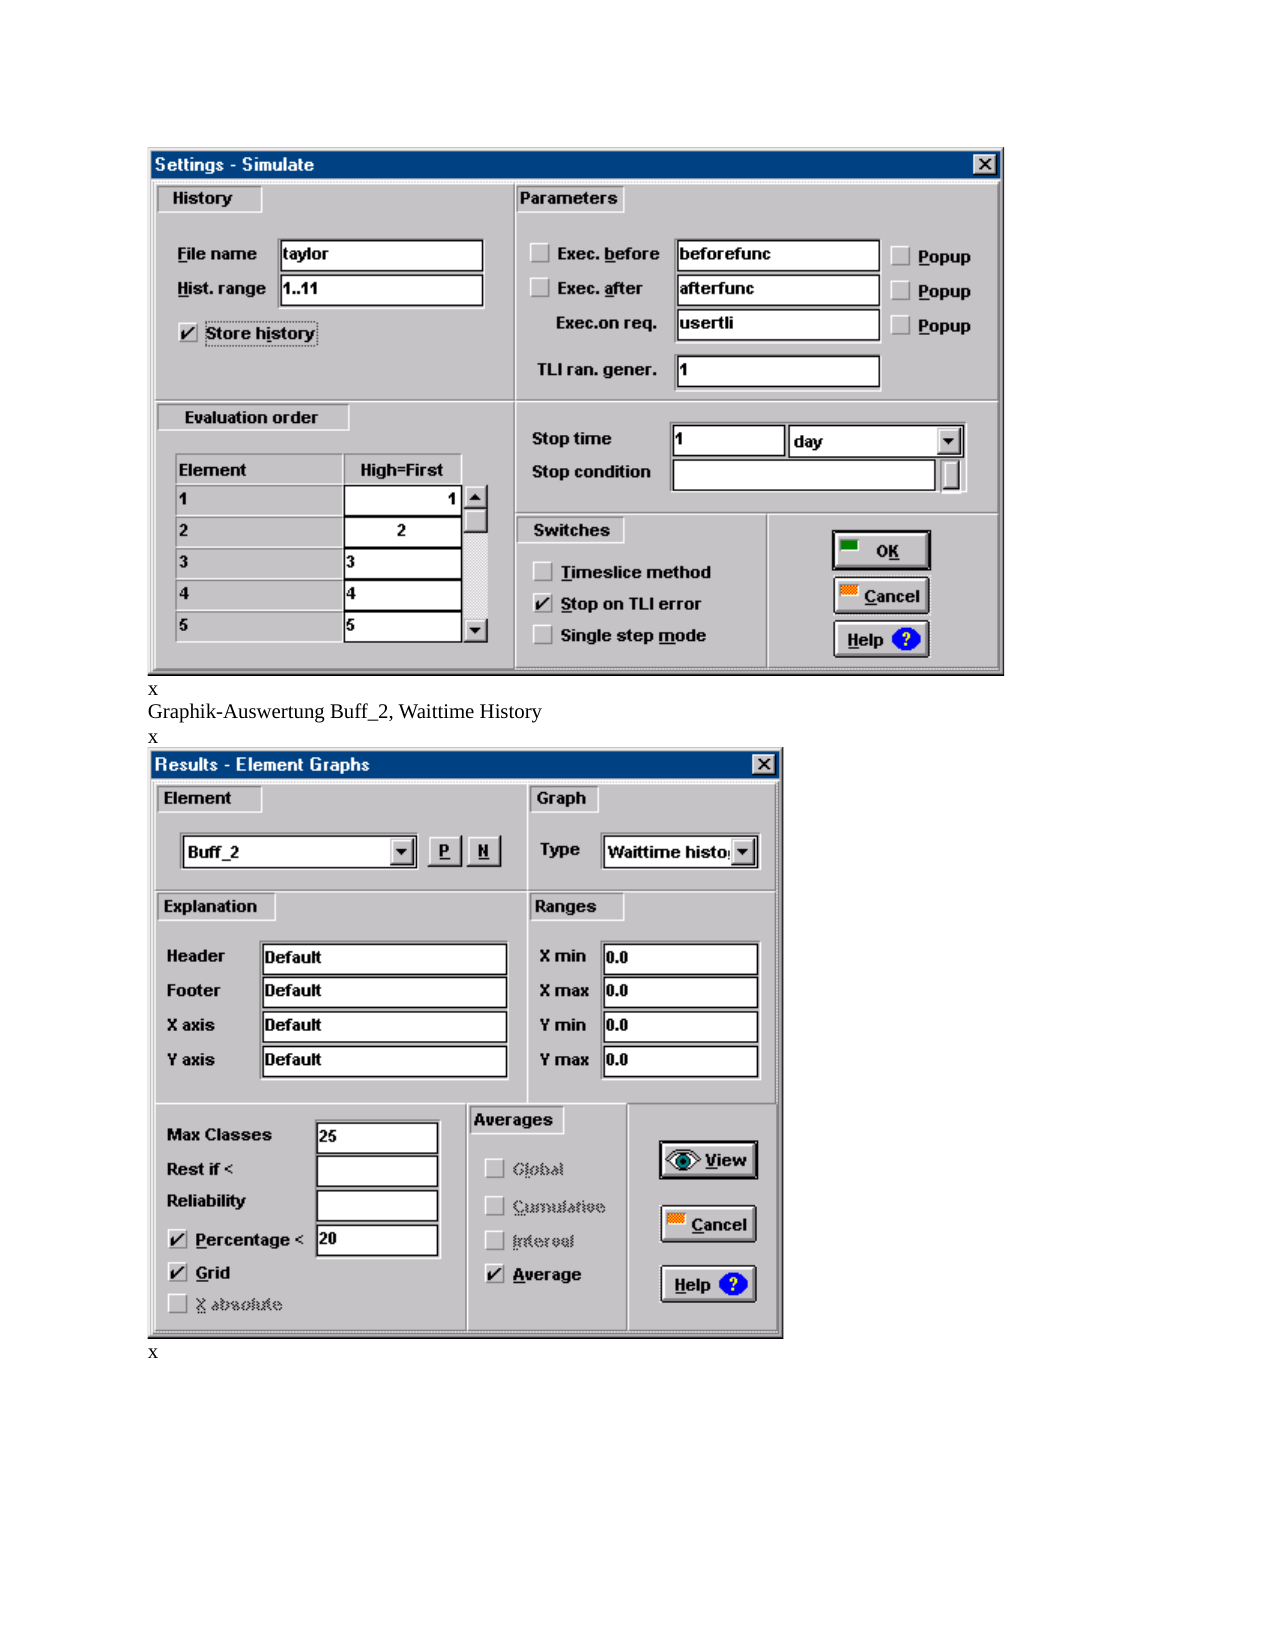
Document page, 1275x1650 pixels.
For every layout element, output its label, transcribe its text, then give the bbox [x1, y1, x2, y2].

text x [148, 1339, 1127, 1363]
picture [147, 747, 784, 1339]
text x [148, 723, 1127, 748]
text Graphik-Auswertung Buff_2, Waittime History [148, 699, 1127, 723]
picture [147, 147, 1005, 676]
text x [148, 675, 1127, 699]
